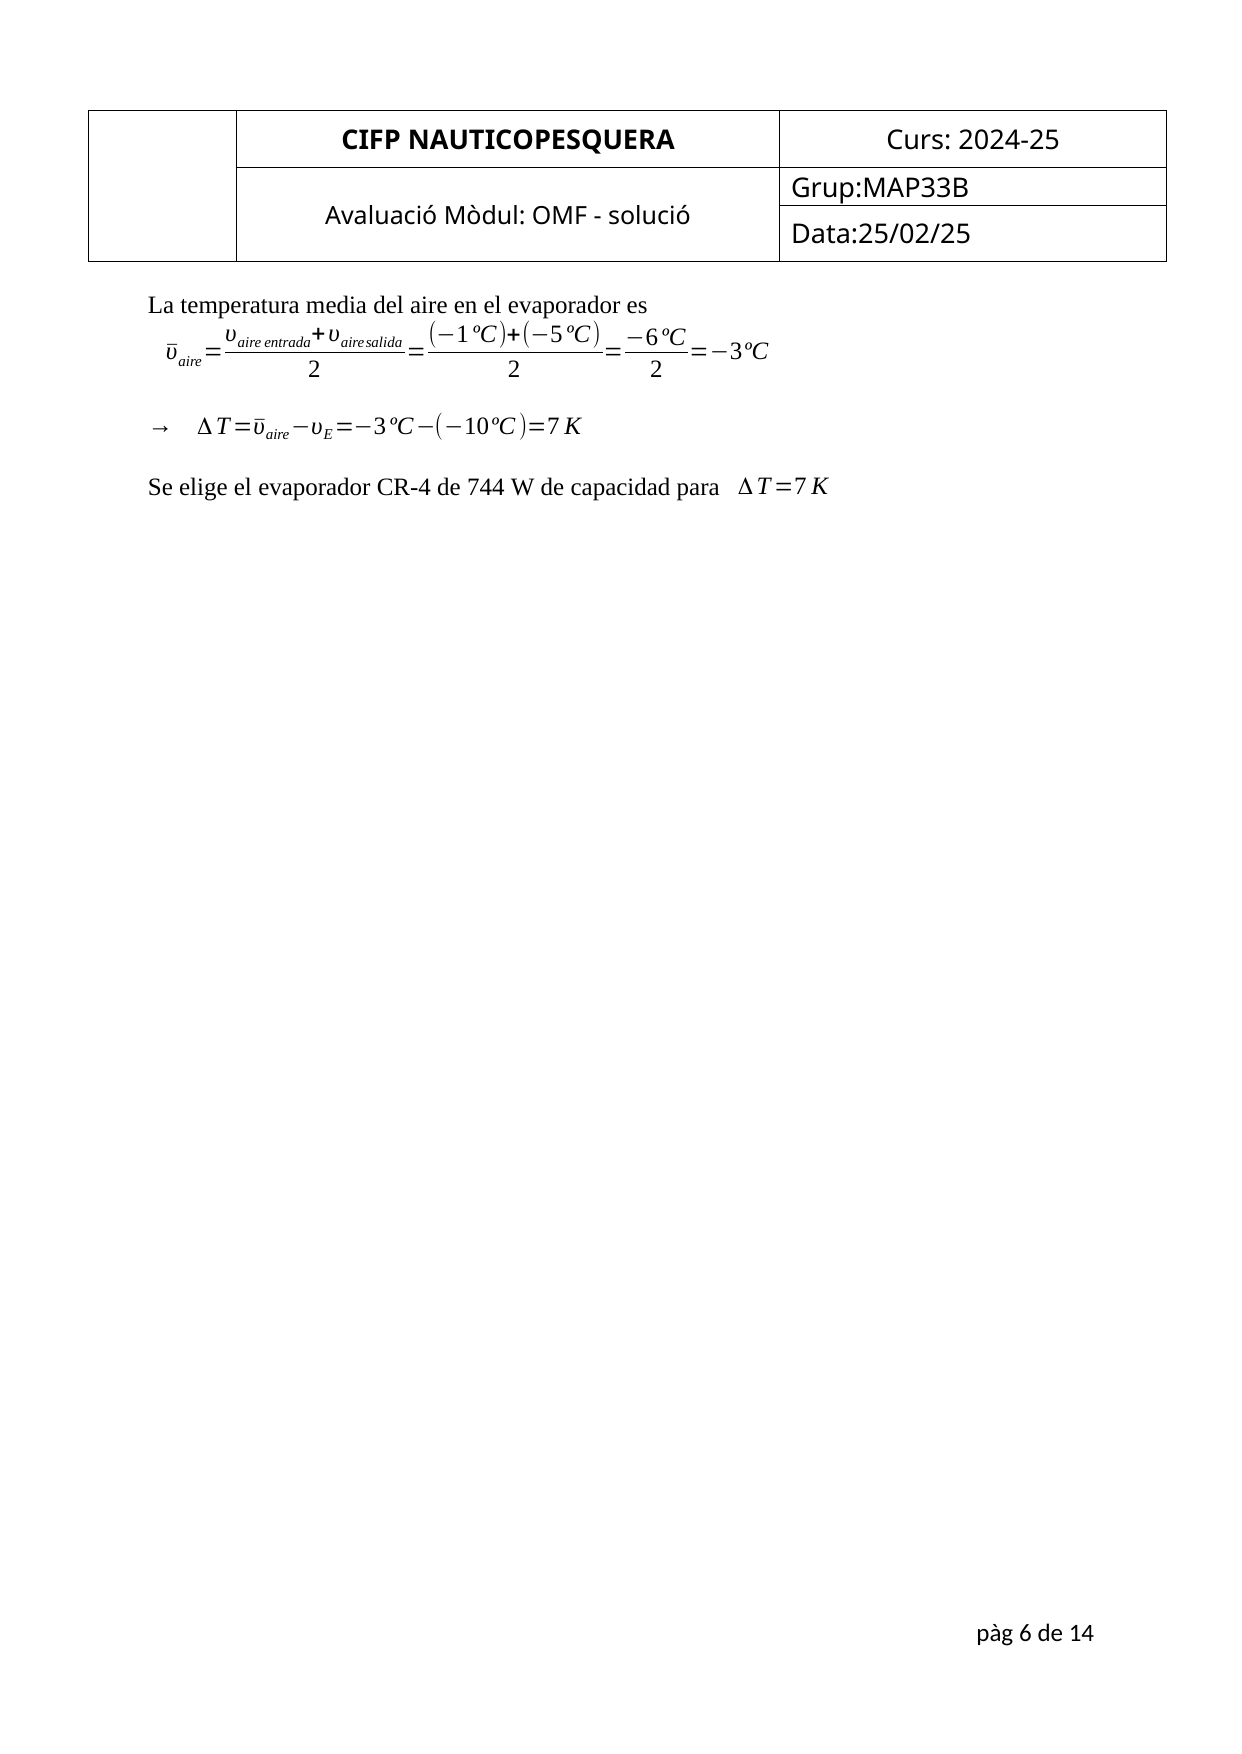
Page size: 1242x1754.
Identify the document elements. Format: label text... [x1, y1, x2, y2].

text La temperatura media del aire en el evaporador es [148, 290, 1094, 382]
text → [148, 411, 1094, 443]
text Se elige el evaporador CR-4 de 744 W de capacidad para [148, 472, 1094, 501]
